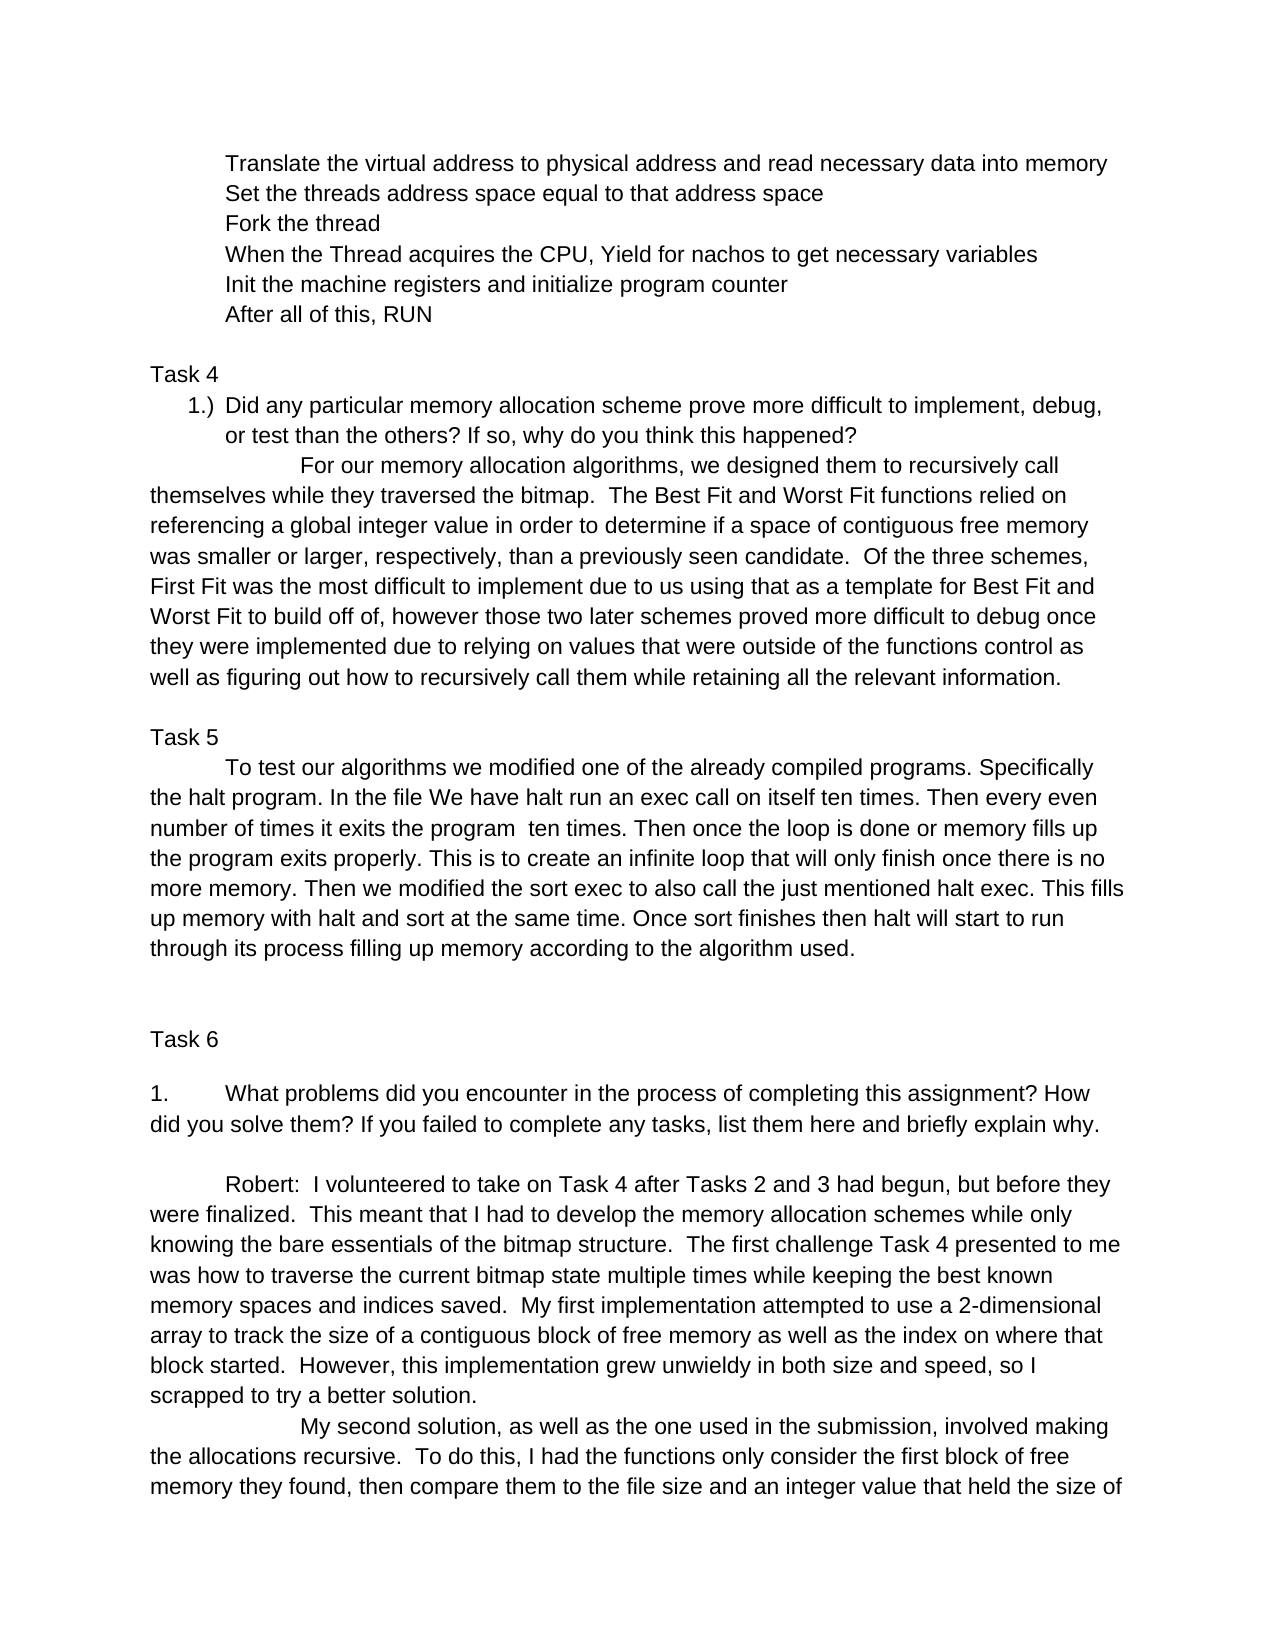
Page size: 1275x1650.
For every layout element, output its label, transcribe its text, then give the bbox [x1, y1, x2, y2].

text Init the machine registers and initialize program counter [225, 271, 1125, 297]
text Task 4 [150, 361, 1125, 388]
text Fork the thread [225, 210, 1125, 237]
text To test our algorithms we modified one of the already compiled programs. Specifically the halt program. In the file We have halt run an exec call on itself ten times. Then every even number of times it exits the program ten times. Then once the loop is done or memory fills up the program exits properly. This is to create an infinite loop that will only finish once there is no more memory. Then we modified the sort exec to also call the just mentioned halt exec. This fills up memory with halt and sort at the same time. Once sort finishes then halt will start to run through its process filling up memory according to the algorithm used. [150, 754, 1125, 962]
text Task 6 [150, 1026, 1125, 1052]
text Robert: I volunteered to take on Task 4 after Tasks 2 and 3 had begun, but before they were finalized. This meant that I had to develop the memory allocation schemes while only knowing the bare essentials of the bitmap structure. The first challenge Task 4 presented to me was how to traverse the current bitmap state multiple times while keeping the best known memory spaces and indices saved. My first implementation attempted to use a 2-dimensional array to track the size of a contiguous block of free memory as well as the index on where that block started. However, this implementation grew unwieldy in both size and speed, so I scrapped to try a better solution. [150, 1171, 1125, 1409]
list What problems did you encounter in the process of completing this assignment? How did you solve them? If you failed to complete any tasks, list them here and briefly explain why. [150, 1080, 1125, 1137]
text Set the threads address space equal to that address space [225, 180, 1125, 207]
text After all of this, RUN [225, 301, 1125, 327]
text For our memory allocation algorithms, we designed them to recursively call themselves while they traversed the bitmap. The Best Fit and Worst Fit functions relied on referencing a global integer value in order to determine if a space of contiguous free memory was smaller or larger, respectively, than a previously seen candidate. Of the three schemes, First Fit was the most difficult to implement due to us using that as a template for Best Fit and Worst Fit to build off of, however those two later schemes proved more difficult to debug once they were implemented due to relying on values that were outside of the functions control as well as figuring out how to recursively call them while retaining all the relevant information. [150, 452, 1125, 690]
list Did any particular memory allocation scheme prove more difficult to implement, debug, or test than the others? If so, why do you think this happened? [187, 392, 1125, 448]
text My second solution, as well as the one used in the submission, involved making the allocations recursive. To do this, I had the functions only consider the first block of free memory they found, then compare them to the file size and an integer value that held the size of [150, 1413, 1125, 1499]
text When the Thread acquires the CPU, Yield for nachos to get necessary variables [225, 241, 1125, 267]
text Translate the virtual address to physical address and read necessary data into memory [225, 150, 1125, 176]
text Task 5 [150, 724, 1125, 750]
